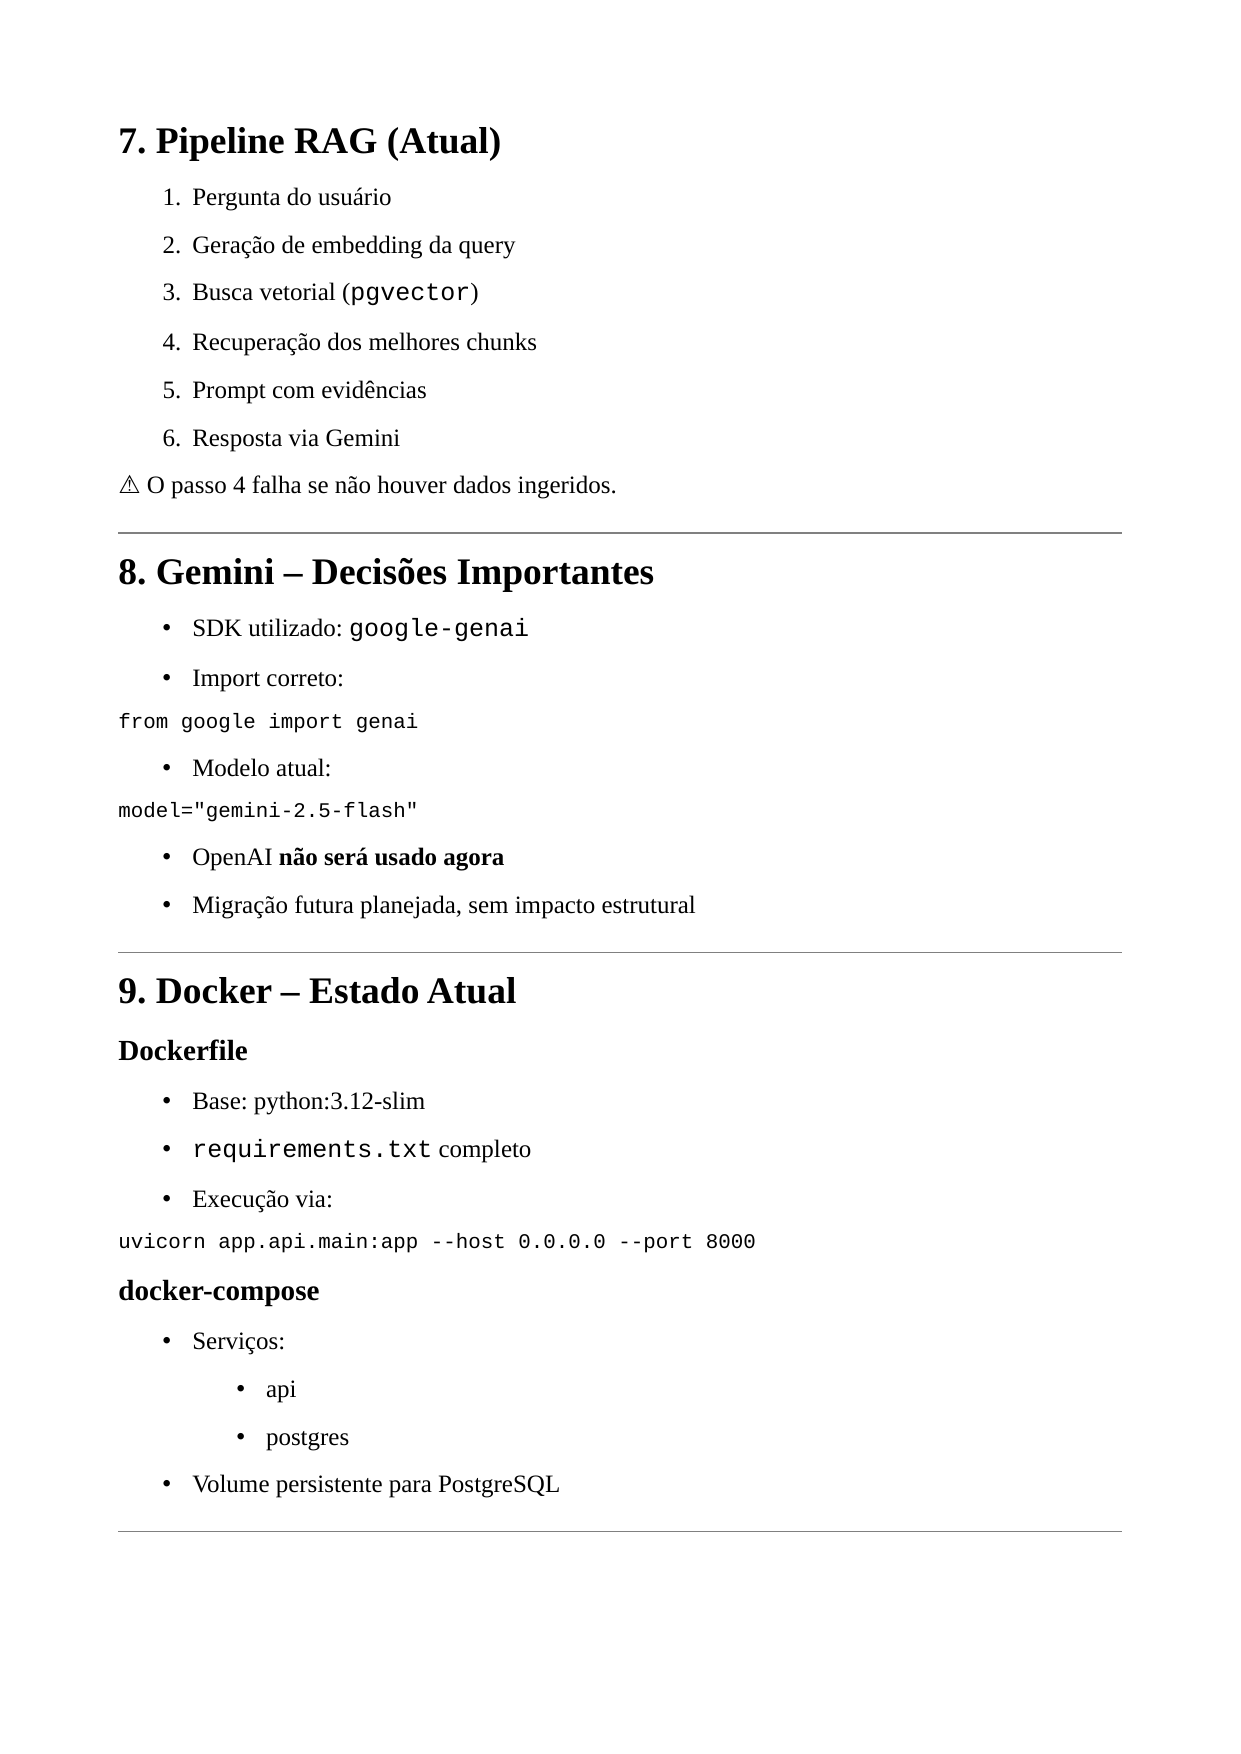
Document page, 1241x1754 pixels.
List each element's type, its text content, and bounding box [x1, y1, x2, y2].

list SDK utilizado: google-genai [162, 613, 1122, 644]
subtitle 9. Docker – Estado Atual [118, 969, 1122, 1012]
list Modelo atual: [162, 753, 1122, 782]
subtitle Dockerfile [118, 1033, 1122, 1067]
list Serviços: [162, 1326, 1122, 1355]
list Volume persistente para PostgreSQL [162, 1469, 1122, 1498]
list postgres [236, 1422, 1122, 1450]
list api [236, 1374, 1122, 1403]
subtitle 8. Gemini – Decisões Importantes [118, 549, 1122, 592]
list Base: python:3.12-slim [162, 1086, 1122, 1115]
text from google import genai [118, 711, 1122, 735]
list Geração de embedding da query [162, 230, 1122, 259]
list Recuperação dos melhores chunks [162, 327, 1122, 356]
list Busca vetorial (pgvector) [162, 277, 1122, 308]
list Import correto: [162, 663, 1122, 692]
text uvicorn app.api.main:app --host 0.0.0.0 --port 8000 [118, 1231, 1122, 1255]
list Resposta via Gemini [162, 423, 1122, 451]
list requirements.txt completo [162, 1134, 1122, 1165]
list Migração futura planejada, sem impacto estrutural [162, 890, 1122, 919]
list OpenAI não será usado agora [162, 842, 1122, 871]
text ⚠️ O passo 4 falha se não houver dados ingeridos. [118, 470, 1122, 499]
list Pergunta do usuário [162, 182, 1122, 211]
text model="gemini-2.5-flash" [118, 801, 1122, 824]
subtitle docker-compose [118, 1273, 1122, 1307]
list Execução via: [162, 1184, 1122, 1213]
list Prompt com evidências [162, 375, 1122, 404]
subtitle 7. Pipeline RAG (Atual) [118, 118, 1122, 161]
